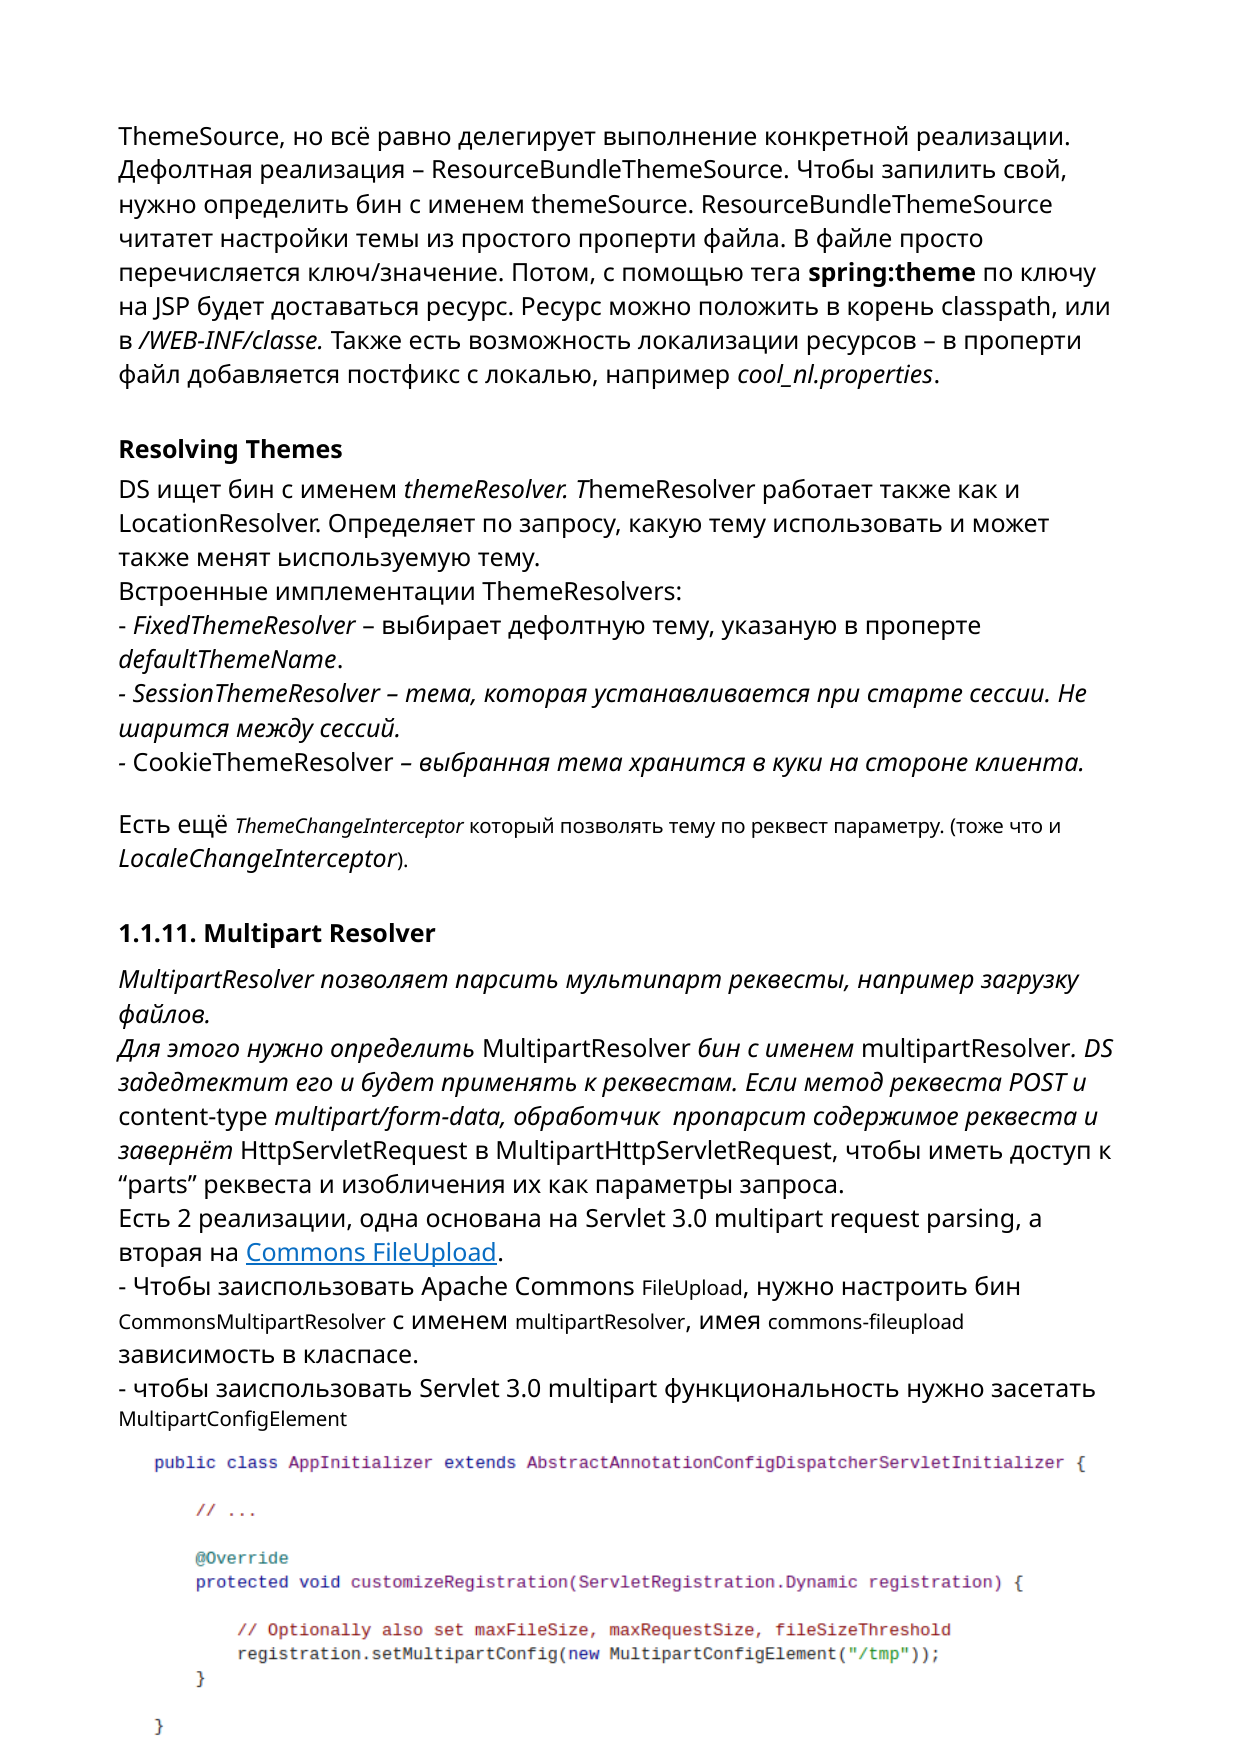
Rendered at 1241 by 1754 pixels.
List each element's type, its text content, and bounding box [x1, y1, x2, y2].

text - Чтобы заиспользовать Apache Commons FileUpload, нужно настроить бин CommonsMultipartResolver с именем multipartResolver, имея commons-fileupload зависимость в класпасе. [118, 1269, 1122, 1371]
text ThemeSource, но всё равно делегирует выполнение конкретной реализации. Дефолтная реализация – ResourceBundleThemeSource. Чтобы запилить свой, нужно определить бин с именем themeSource. ResourceBundleThemeSource читатет настройки темы из простого проперти файла. В файле просто перечисляется ключ/значение. Потом, с помощью тега spring:theme по ключу на JSP будет доставаться ресурс. Ресурс можно положить в корень classpath, или в /WEB-INF/classe. Также есть возможность локализации ресурсов – в проперти файл добавляется постфикс с локалью, например cool_nl.properties. [118, 118, 1122, 391]
text Есть ещё ThemeChangeInterceptor который позволять тему по реквест параметру. (тоже что и LocaleChangeInterceptor). [118, 807, 1122, 875]
text - FixedThemeResolver – выбирает дефолтную тему, указаную в проперте defaultThemeName. [118, 608, 1122, 676]
picture [131, 1439, 1109, 1747]
text - CookieThemeResolver – выбранная тема хранится в куки на стороне клиента. [118, 744, 1122, 778]
text Встроенные имплементации ThemeResolvers: [118, 574, 1122, 608]
text MultipartResolver позволяет парсить мультипарт реквесты, например загрузку файлов. Для этого нужно определить MultipartResolver бин с именем multipartResolver. DS задедтектит его и будет применять к реквестам. Если метод реквеста POST и content-type multipart/form-data, обработчик пропарсит содержимое реквеста и завернёт HttpServletRequest в MultipartHttpServletRequest, чтобы иметь доступ к “parts” реквеста и изобличения их как параметры запроса. [118, 962, 1122, 1201]
subtitle Resolving Themes [118, 431, 1122, 466]
text Есть 2 реализации, одна основана на Servlet 3.0 multipart request parsing, а вторая на Commons FileUpload. [118, 1201, 1122, 1269]
subtitle 1.1.11. Multipart Resolver [118, 916, 1122, 950]
text - SessionThemeResolver – тема, которая устанавливается при старте сессии. Не шарится между сессий. [118, 676, 1122, 744]
text - чтобы заиспользовать Servlet 3.0 multipart функциональность нужно засетать MultipartConfigElement [118, 1371, 1122, 1433]
text DS ищет бин с именем themeResolver. ThemeResolver работает также как и LocationResolver. Определяет по запросу, какую тему использовать и может также менят ьиспользуемую тему. [118, 472, 1122, 574]
